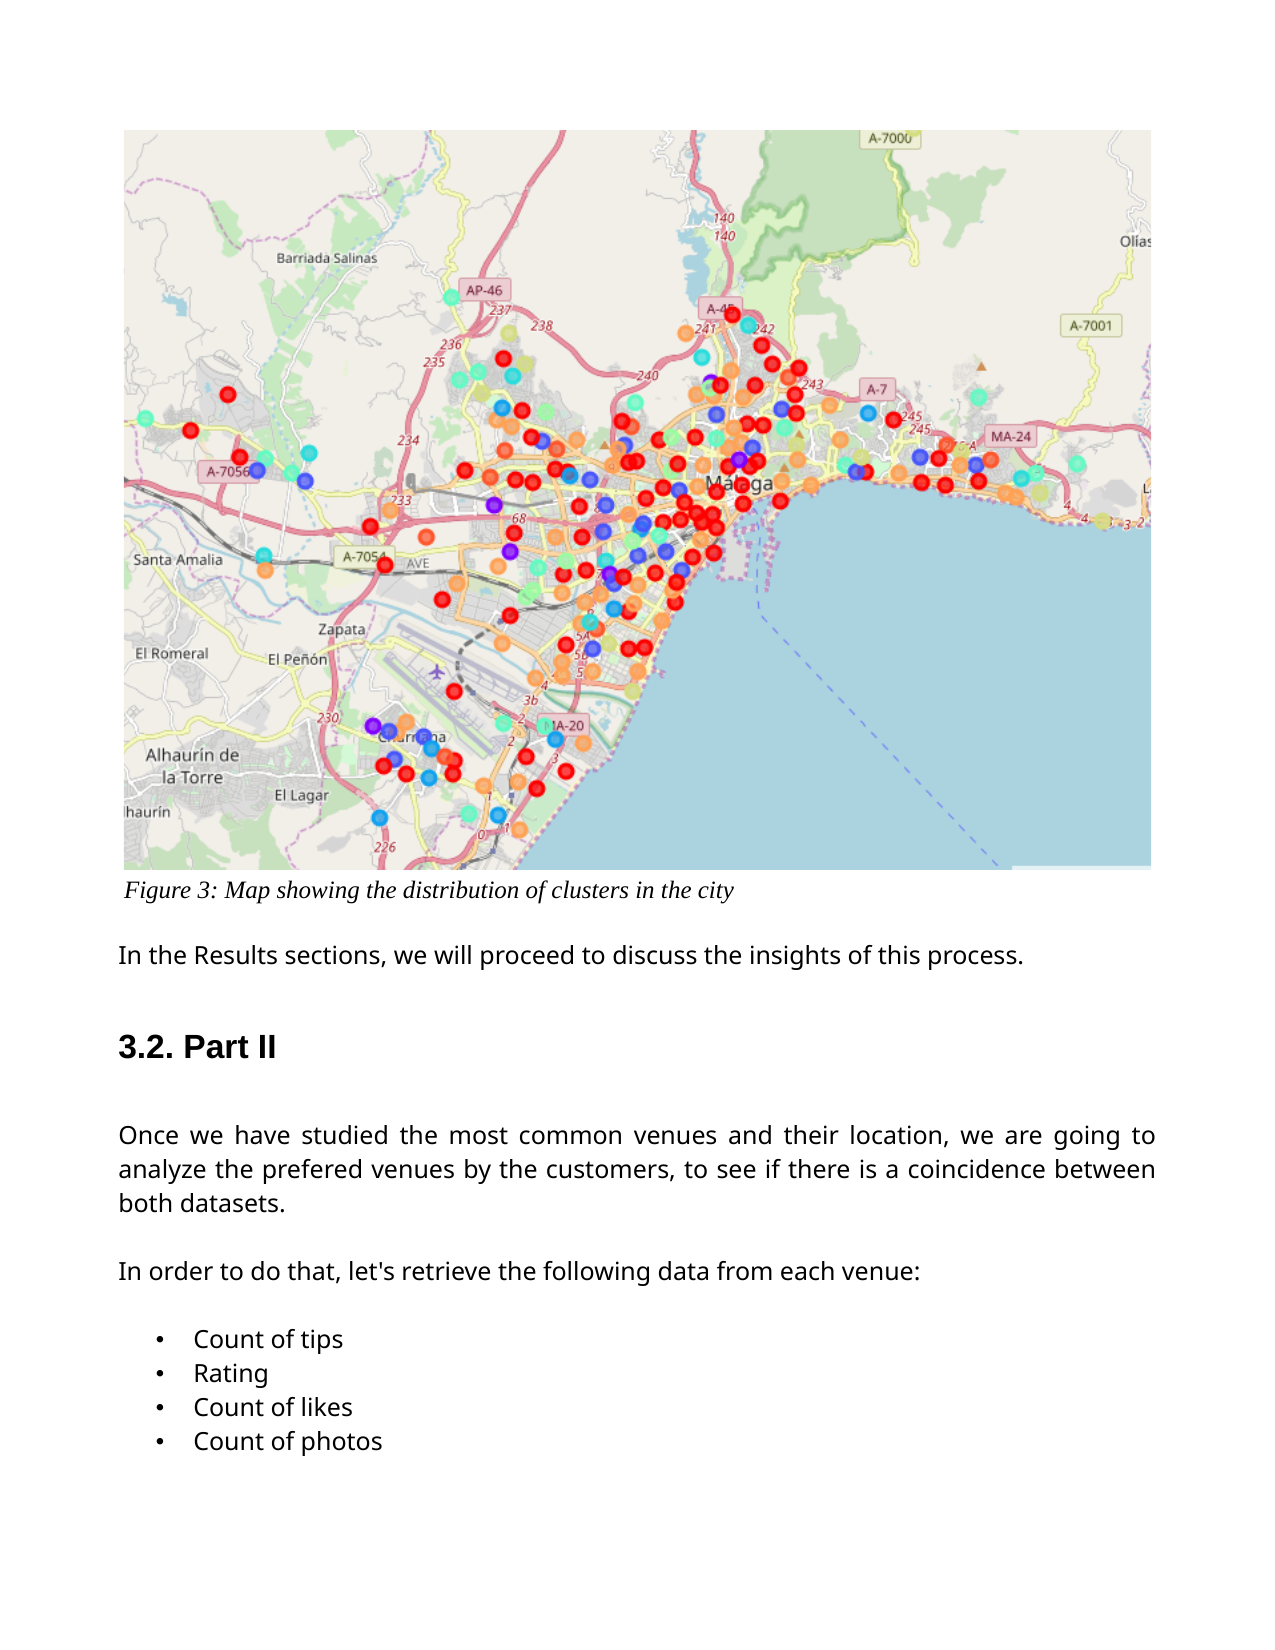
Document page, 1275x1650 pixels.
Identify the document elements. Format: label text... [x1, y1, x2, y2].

subtitle 3.2. Part II [118, 1026, 1157, 1065]
list Count of photos [156, 1424, 1157, 1458]
list Count of likes [156, 1390, 1157, 1424]
text Figure 3: Map showing the distribution of clusters in the city [124, 870, 1151, 903]
picture [123, 130, 1152, 870]
text In order to do that, let's retrieve the following data from each venue: [118, 1253, 1157, 1288]
text Once we have studied the most common venues and their location, we are going to analyze the prefered venues by the customers, to see if there is a coincidence between both datasets. [118, 1117, 1157, 1219]
list Count of tips [156, 1322, 1157, 1356]
list Rating [156, 1356, 1157, 1390]
text In the Results sections, we will proceed to discuss the insights of this process. [118, 937, 1157, 972]
